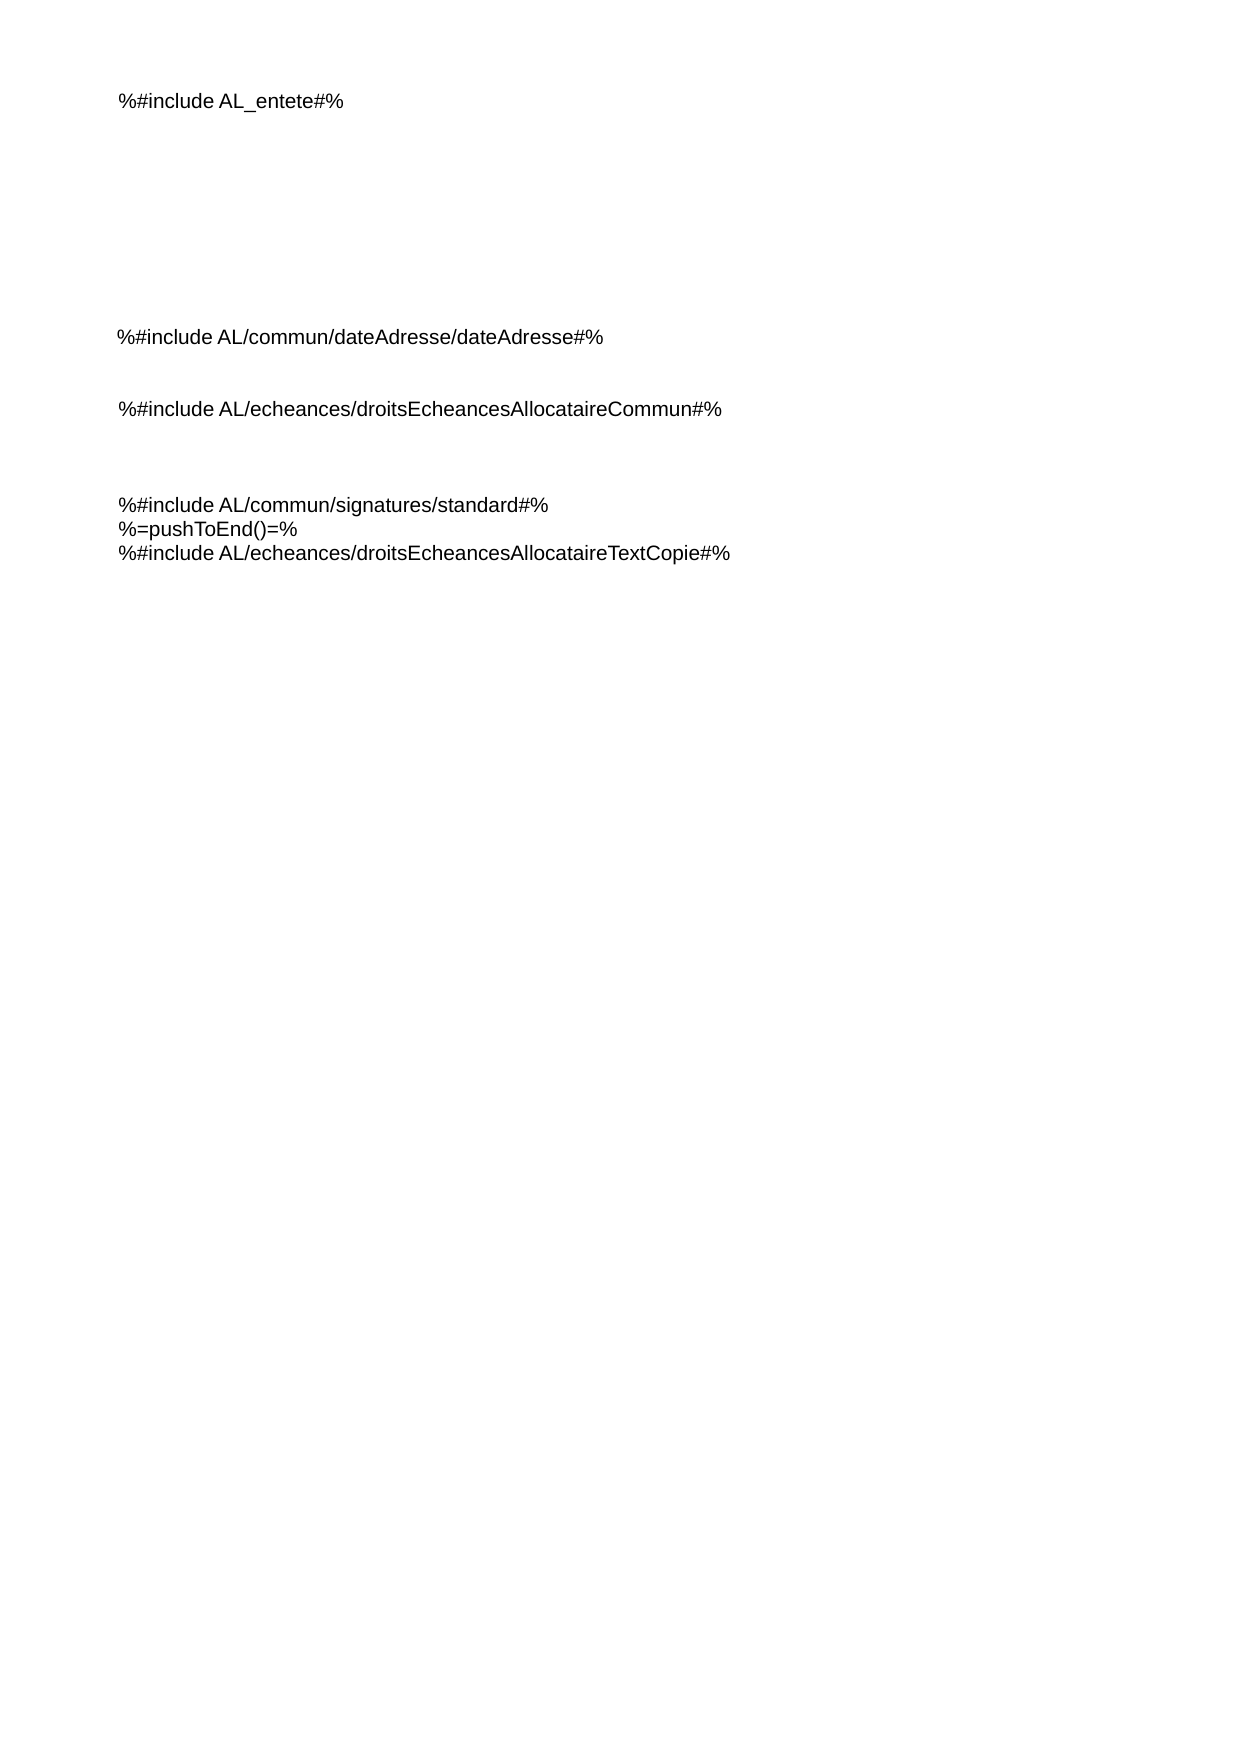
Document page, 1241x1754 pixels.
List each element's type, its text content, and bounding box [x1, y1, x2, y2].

text %#include AL/commun/signatures/standard#% [118, 492, 1122, 516]
text %#include AL/commun/dateAdresse/dateAdresse#% [117, 325, 1131, 349]
text %#include AL/echeances/droitsEcheancesAllocataireTextCopie#% [118, 540, 1122, 564]
text %#include AL/echeances/droitsEcheancesAllocataireCommun#% [118, 397, 1122, 421]
text %=pushToEnd()=% [118, 516, 1122, 540]
